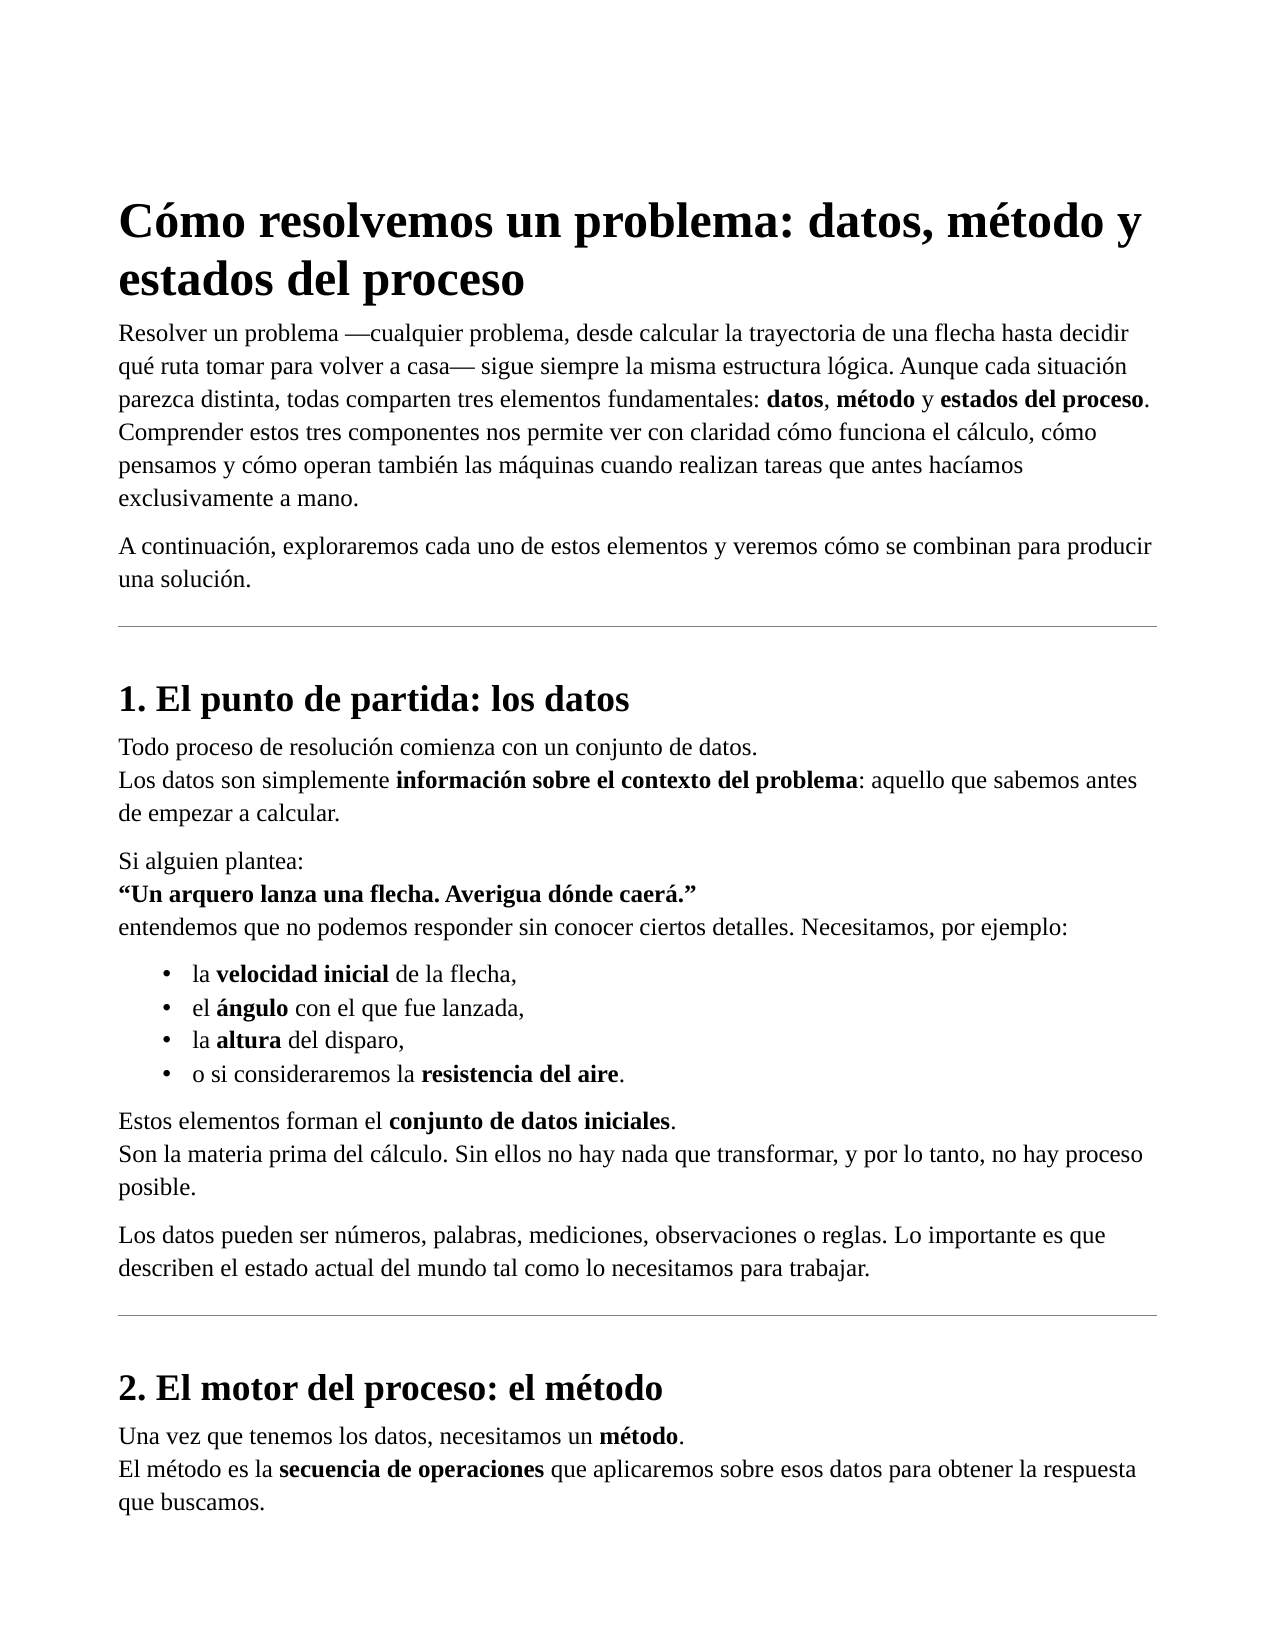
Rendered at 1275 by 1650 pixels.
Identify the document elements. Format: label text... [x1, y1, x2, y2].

text Una vez que tenemos los datos, necesitamos un método. El método es la secuencia de operaciones que aplicaremos sobre esos datos para obtener la respuesta que buscamos. [118, 1421, 1157, 1516]
list la altura del disparo, [162, 1026, 1157, 1054]
text A continuación, exploraremos cada uno de estos elementos y veremos cómo se combinan para producir una solución. [118, 531, 1157, 593]
subtitle 2. El motor del proceso: el método [118, 1366, 1157, 1409]
list o si consideraremos la resistencia del aire. [162, 1059, 1157, 1087]
text Los datos pueden ser números, palabras, mediciones, observaciones o reglas. Lo importante es que describen el estado actual del mundo tal como lo necesitamos para trabajar. [118, 1220, 1157, 1282]
list la velocidad inicial de la flecha, [162, 959, 1157, 988]
subtitle 1. El punto de partida: los datos [118, 677, 1157, 720]
list el ángulo con el que fue lanzada, [162, 993, 1157, 1021]
text Todo proceso de resolución comienza con un conjunto de datos. Los datos son simplemente información sobre el contexto del problema: aquello que sabemos antes de empezar a calcular. [118, 732, 1157, 827]
text Si alguien plantea: “Un arquero lanza una flecha. Averigua dónde caerá.” entendemos que no podemos responder sin conocer ciertos detalles. Necesitamos, por ejemplo: [118, 846, 1157, 941]
text Estos elementos forman el conjunto de datos iniciales. Son la materia prima del cálculo. Sin ellos no hay nada que transformar, y por lo tanto, no hay proceso posible. [118, 1106, 1157, 1201]
subtitle Cómo resolvemos un problema: datos, método y estados del proceso [118, 191, 1157, 306]
text Resolver un problema —cualquier problema, desde calcular la trayectoria de una flecha hasta decidir qué ruta tomar para volver a casa— sigue siempre la misma estructura lógica. Aunque cada situación parezca distinta, todas comparten tres elementos fundamentales: datos, método y estados del proceso. Comprender estos tres componentes nos permite ver con claridad cómo funciona el cálculo, cómo pensamos y cómo operan también las máquinas cuando realizan tareas que antes hacíamos exclusivamente a mano. [118, 318, 1157, 512]
